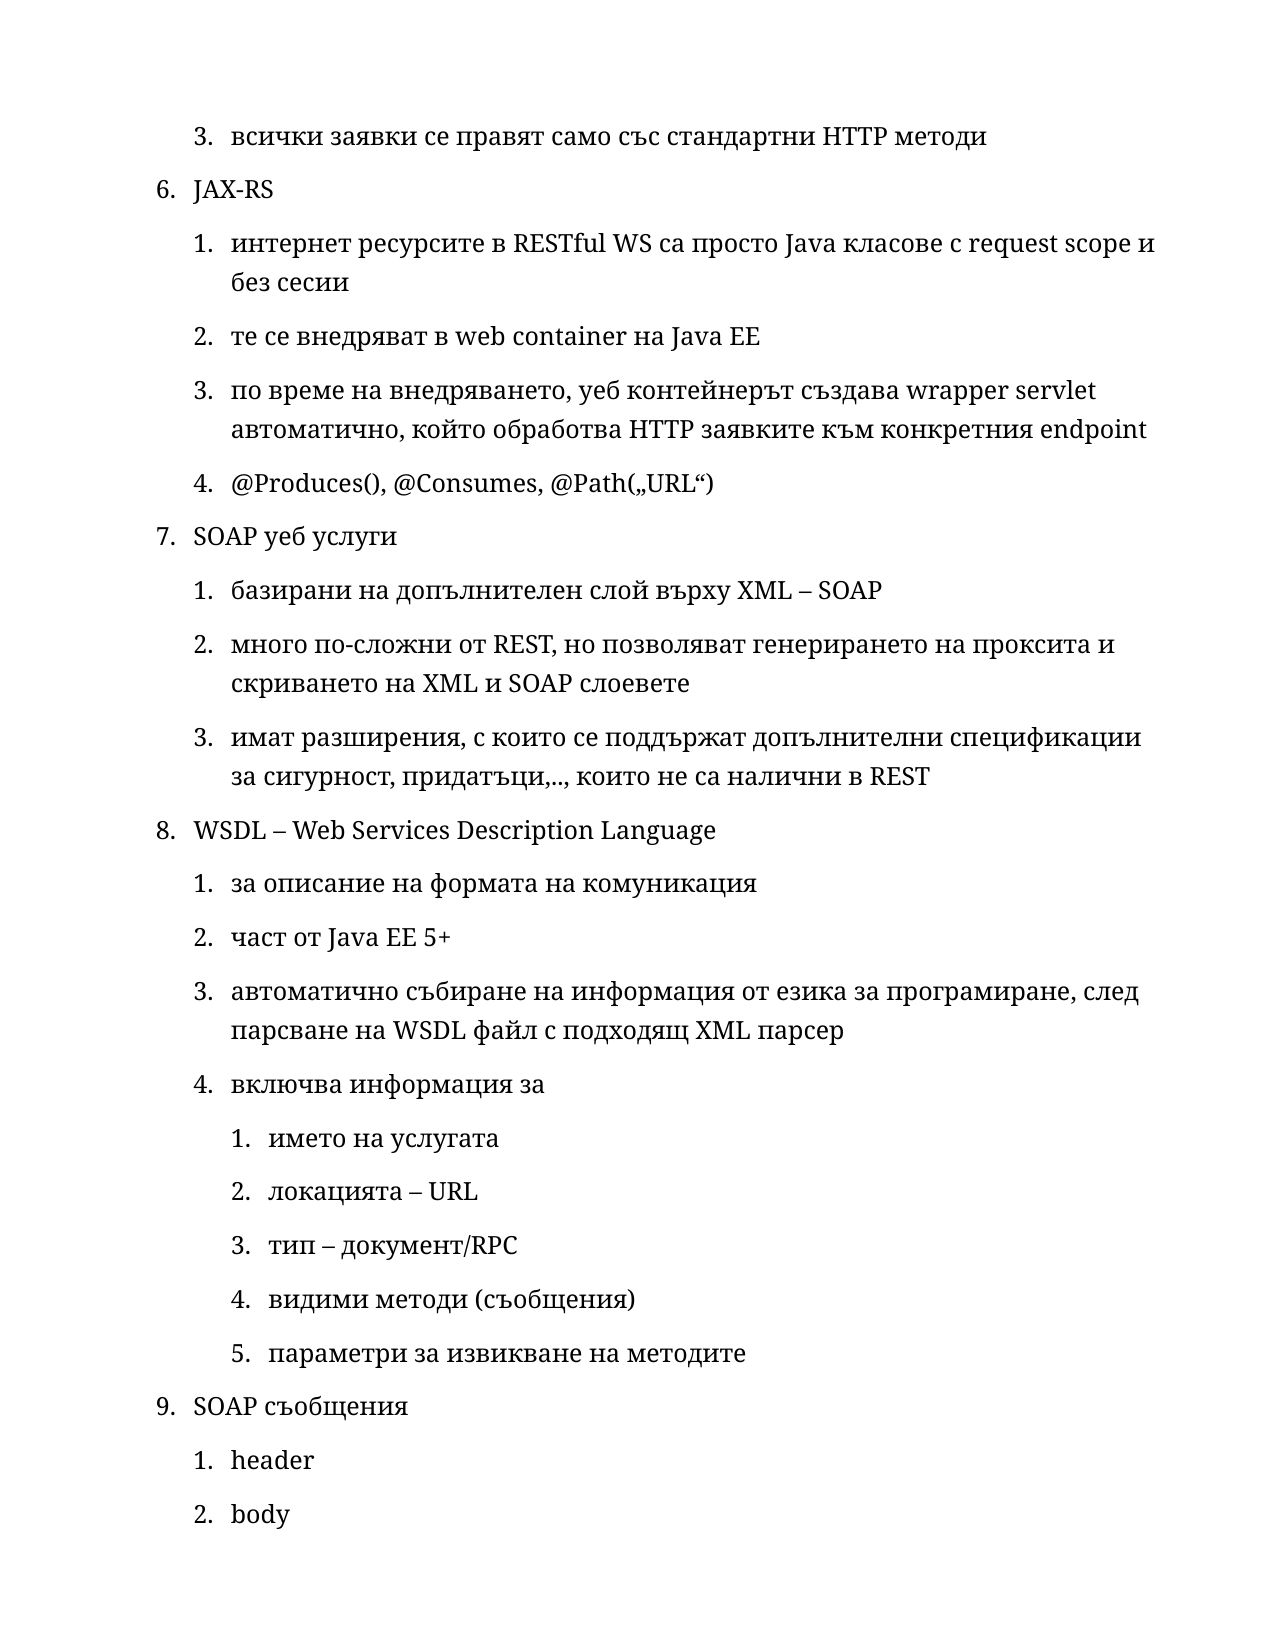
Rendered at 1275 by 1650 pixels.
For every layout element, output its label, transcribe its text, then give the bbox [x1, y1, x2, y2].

list локацията – URL [231, 1174, 1157, 1208]
list по време на внедряването, уеб контейнерът създава wrapper servlet автоматично, който обработва HTTP заявките към конкретния endpoint [193, 372, 1157, 446]
list параметри за извикване на методите [231, 1335, 1157, 1369]
list интернет ресурсите в RESTful WS са просто Java класове с request scope и без сесии [193, 226, 1157, 299]
list имат разширения, с които се поддържат допълнителни спецификации за сигурност, придатъци,.., които не са налични в REST [193, 719, 1157, 793]
list името на услугата [231, 1120, 1157, 1154]
list всички заявки се правят само със стандартни HTTP методи [193, 118, 1157, 152]
list тип – документ/RPC [231, 1228, 1157, 1262]
list JAX-RS [156, 172, 1157, 206]
list много по-сложни от REST, но позволяват генерирането на проксита и скриването на XML и SOAP слоевете [193, 626, 1157, 700]
list body [193, 1496, 1157, 1531]
list SOAP съобщения [156, 1389, 1157, 1423]
list включва информация за [193, 1066, 1157, 1101]
list част от Java EE 5+ [193, 920, 1157, 954]
list за описание на формата на комуникация [193, 866, 1157, 900]
list @Produces(), @Consumes, @Path(„URL“) [193, 465, 1157, 499]
list видими методи (съобщения) [231, 1281, 1157, 1316]
list автоматично събиране на информация от езика за програмиране, след парсване на WSDL файл с подходящ XML парсер [193, 973, 1157, 1047]
list базирани на допълнителен слой върху XML – SOAP [193, 573, 1157, 607]
list header [193, 1443, 1157, 1477]
list WSDL – Web Services Description Language [156, 812, 1157, 846]
list SOAP уеб услуги [156, 519, 1157, 553]
list те се внедряват в web container на Java EE [193, 318, 1157, 353]
